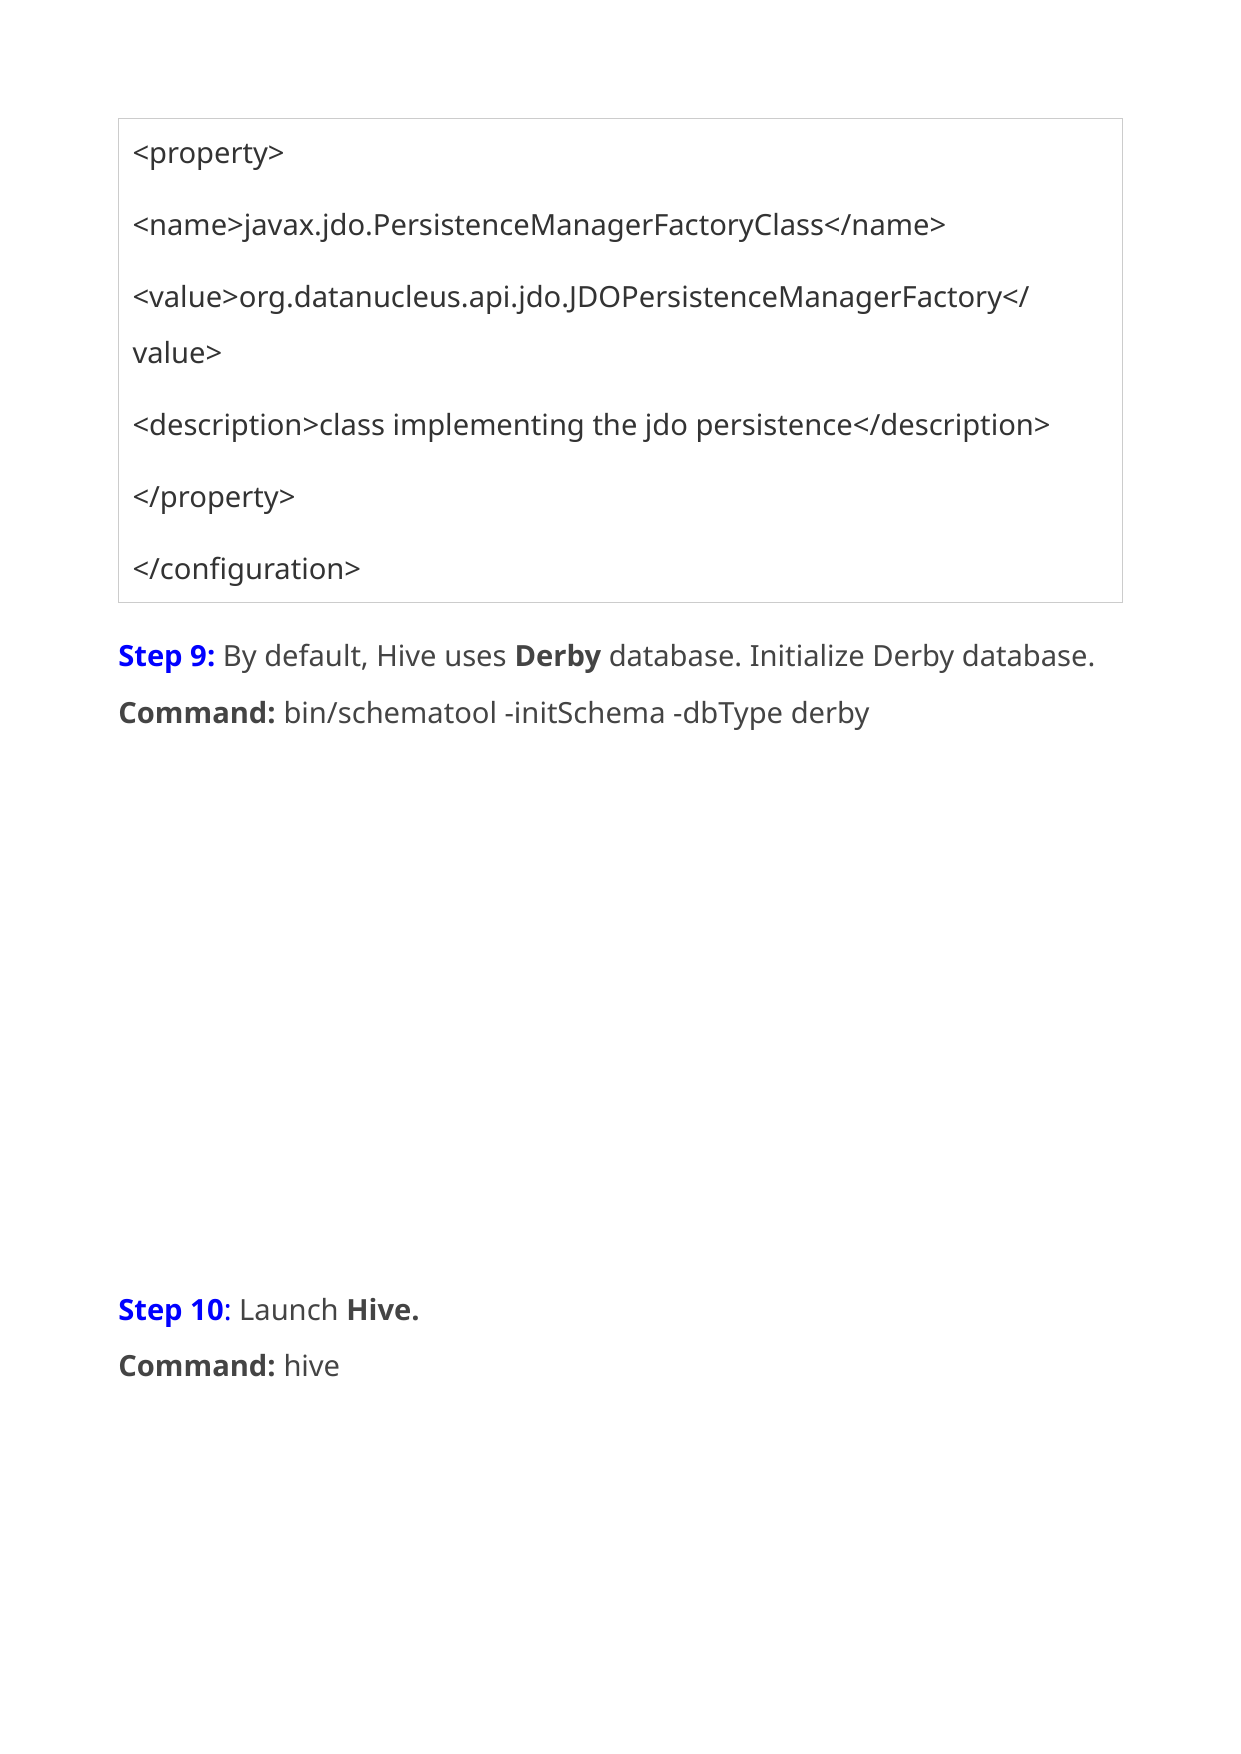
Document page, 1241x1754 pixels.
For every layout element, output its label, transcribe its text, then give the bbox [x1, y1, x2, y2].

text </property> [119, 462, 1122, 516]
text <name>javax.jdo.PersistenceManagerFactoryClass</name> [119, 190, 1122, 244]
text Command: hive [118, 1344, 1122, 1385]
text </configuration> [119, 534, 1122, 602]
text <value>org.datanucleus.api.jdo.JDOPersistenceManagerFactory</value> [119, 262, 1122, 372]
text Step 9: By default, Hive uses Derby database. Initialize Derby database. [118, 635, 1122, 675]
text <description>class implementing the jdo persistence</description> [119, 390, 1122, 444]
text Step 10: Launch Hive. [118, 1288, 1122, 1328]
text Command: bin/schematool -initSchema -dbType derby [118, 691, 1122, 732]
text <property> [119, 119, 1122, 172]
